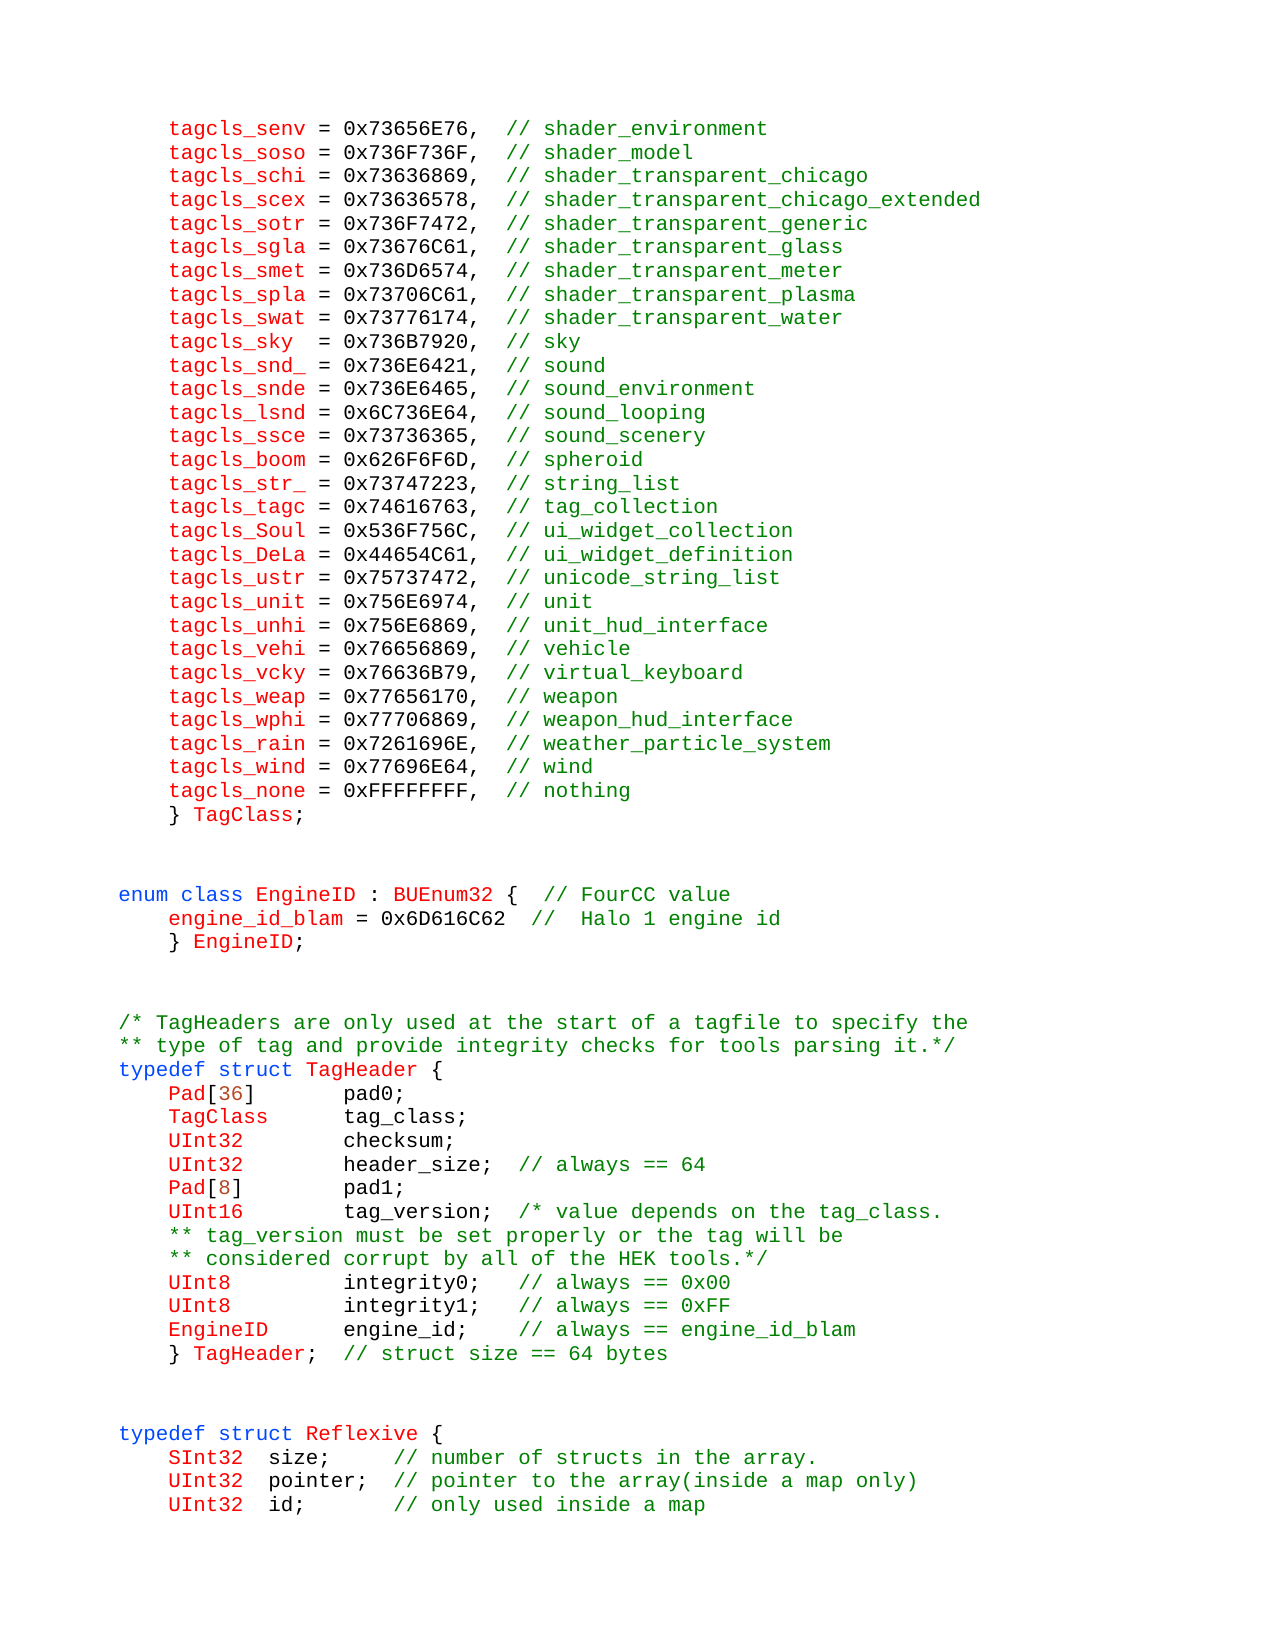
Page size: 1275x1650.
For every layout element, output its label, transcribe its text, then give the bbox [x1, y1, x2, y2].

text } TagHeader; // struct size == 64 bytes [118, 1343, 1157, 1366]
text ** considered corrupt by all of the HEK tools.*/ [118, 1248, 1157, 1272]
text EngineID engine_id; // always == engine_id_blam [118, 1319, 1157, 1343]
text UInt32 pointer; // pointer to the array(inside a map only) [118, 1470, 1157, 1494]
text tagcls_scex = 0x73636578, // shader_transparent_chicago_extended [118, 189, 1157, 213]
text tagcls_snd_ = 0x736E6421, // sound [118, 354, 1157, 378]
text tagcls_sgla = 0x73676C61, // shader_transparent_glass [118, 236, 1157, 260]
text engine_id_blam = 0x6D616C62 // Halo 1 engine id [118, 908, 1157, 931]
text tagcls_unhi = 0x756E6869, // unit_hud_interface [118, 615, 1157, 638]
text UInt32 checksum; [118, 1130, 1157, 1154]
text UInt8 integrity1; // always == 0xFF [118, 1296, 1157, 1319]
text tagcls_sky = 0x736B7920, // sky [118, 331, 1157, 354]
text } TagClass; [118, 804, 1157, 827]
text tagcls_rain = 0x7261696E, // weather_particle_system [118, 733, 1157, 757]
text tagcls_unit = 0x756E6974, // unit [118, 591, 1157, 615]
text Pad[36] pad0; [118, 1083, 1157, 1106]
text Pad[8] pad1; [118, 1177, 1157, 1201]
text UInt16 tag_version; /* value depends on the tag_class. [118, 1201, 1157, 1224]
text tagcls_tagc = 0x74616763, // tag_collection [118, 496, 1157, 520]
text tagcls_smet = 0x736D6574, // shader_transparent_meter [118, 260, 1157, 284]
text /* TagHeaders are only used at the start of a tagfile to specify the [118, 1012, 1157, 1035]
text UInt8 integrity0; // always == 0x00 [118, 1272, 1157, 1296]
text tagcls_Soul = 0x536F756C, // ui_widget_collection [118, 520, 1157, 544]
text tagcls_boom = 0x626F6F6D, // spheroid [118, 449, 1157, 473]
text tagcls_ustr = 0x75737472, // unicode_string_list [118, 567, 1157, 591]
text tagcls_wind = 0x77696E64, // wind [118, 757, 1157, 780]
text typedef struct TagHeader { [118, 1059, 1157, 1083]
text SInt32 size; // number of structs in the array. [118, 1447, 1157, 1470]
text tagcls_senv = 0x73656E76, // shader_environment [118, 118, 1157, 142]
text ** tag_version must be set properly or the tag will be [118, 1224, 1157, 1248]
text UInt32 header_size; // always == 64 [118, 1154, 1157, 1177]
text tagcls_vehi = 0x76656869, // vehicle [118, 638, 1157, 662]
text tagcls_sotr = 0x736F7472, // shader_transparent_generic [118, 213, 1157, 236]
text UInt32 id; // only used inside a map [118, 1494, 1157, 1518]
text tagcls_schi = 0x73636869, // shader_transparent_chicago [118, 165, 1157, 189]
text typedef struct Reflexive { [118, 1423, 1157, 1447]
text tagcls_swat = 0x73776174, // shader_transparent_water [118, 307, 1157, 331]
text tagcls_vcky = 0x76636B79, // virtual_keyboard [118, 662, 1157, 686]
text enum class EngineID : BUEnum32 { // FourCC value [118, 884, 1157, 908]
text ** type of tag and provide integrity checks for tools parsing it.*/ [118, 1035, 1157, 1059]
text tagcls_ssce = 0x73736365, // sound_scenery [118, 426, 1157, 449]
text tagcls_wphi = 0x77706869, // weapon_hud_interface [118, 709, 1157, 733]
text tagcls_soso = 0x736F736F, // shader_model [118, 142, 1157, 165]
text tagcls_snde = 0x736E6465, // sound_environment [118, 378, 1157, 402]
text tagcls_DeLa = 0x44654C61, // ui_widget_definition [118, 544, 1157, 567]
text TagClass tag_class; [118, 1106, 1157, 1130]
text tagcls_none = 0xFFFFFFFF, // nothing [118, 780, 1157, 804]
text tagcls_spla = 0x73706C61, // shader_transparent_plasma [118, 284, 1157, 307]
text tagcls_str_ = 0x73747223, // string_list [118, 473, 1157, 496]
text tagcls_lsnd = 0x6C736E64, // sound_looping [118, 402, 1157, 426]
text } EngineID; [118, 931, 1157, 955]
text tagcls_weap = 0x77656170, // weapon [118, 686, 1157, 709]
